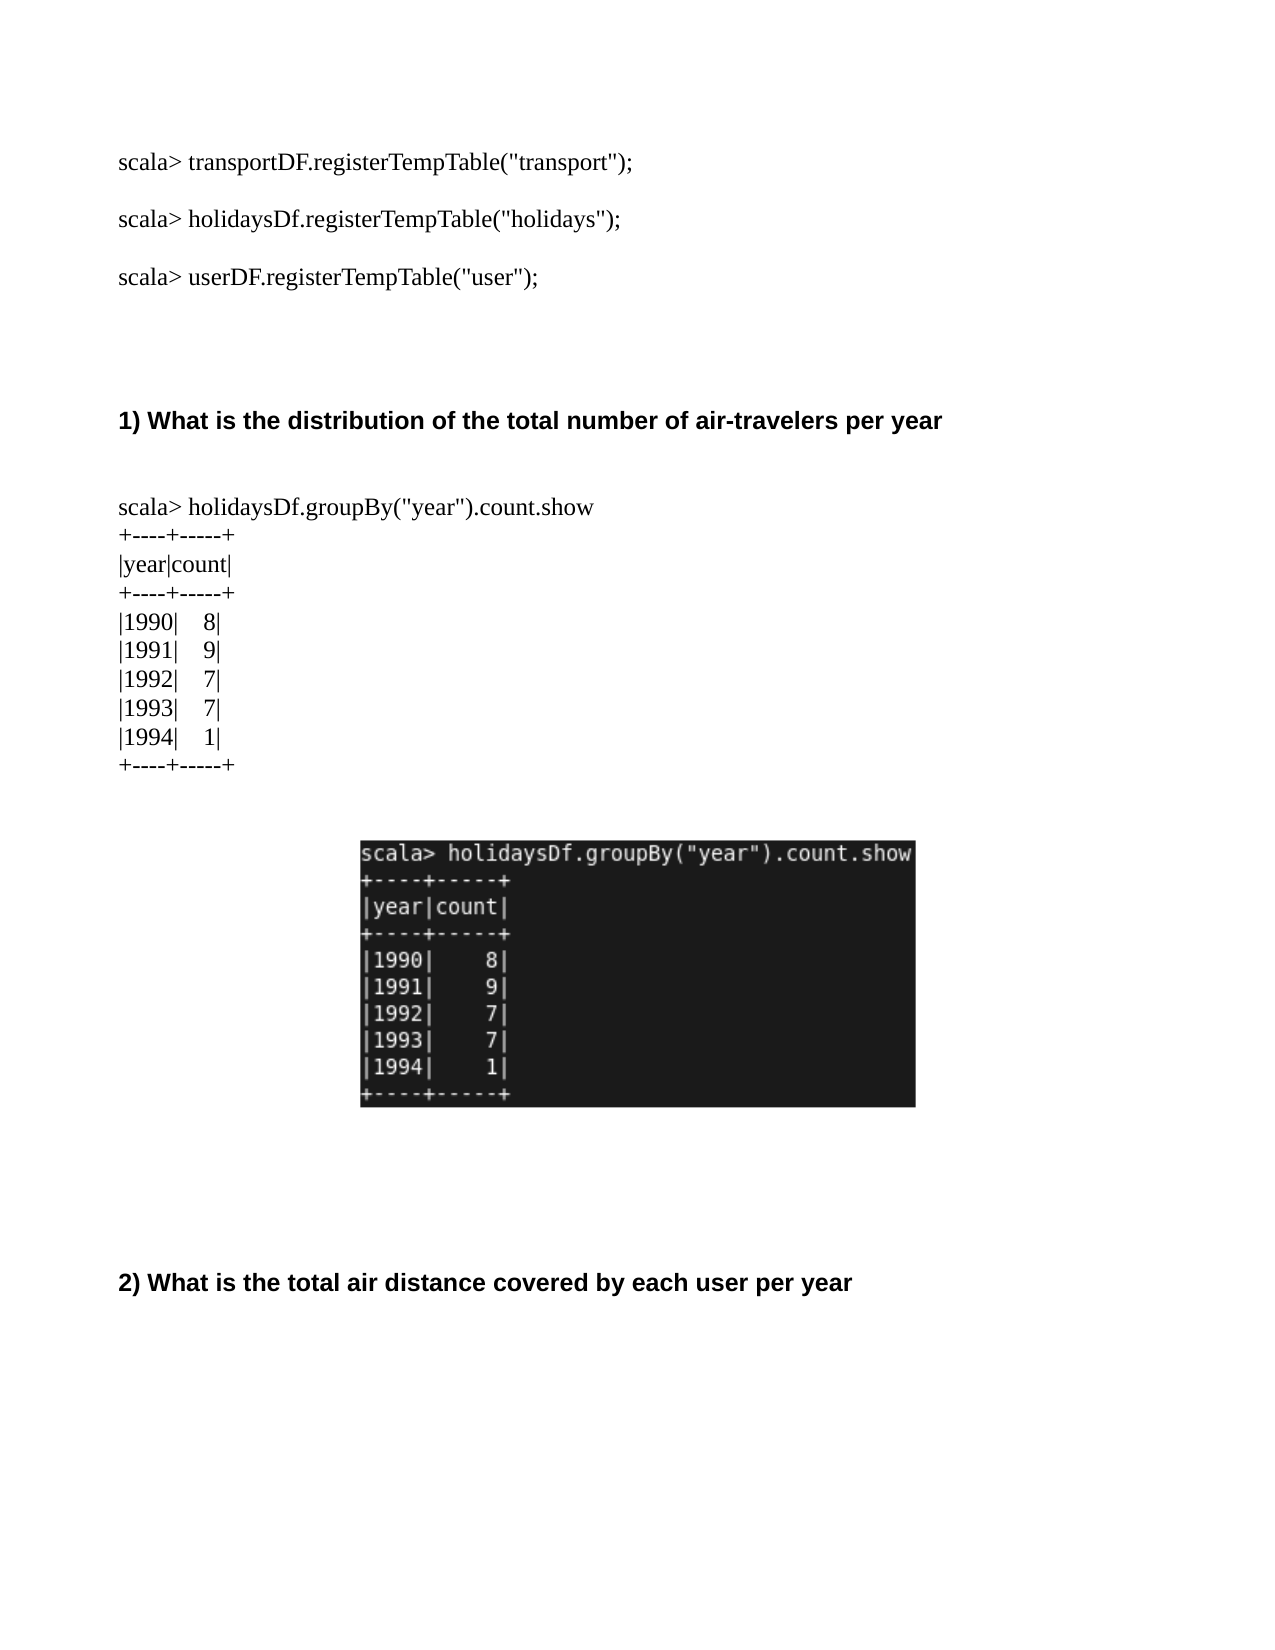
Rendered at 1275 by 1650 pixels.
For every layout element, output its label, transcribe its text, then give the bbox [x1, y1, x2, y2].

text scala> userDF.registerTempTable("user"); [118, 262, 1157, 291]
text +----+-----+ [118, 578, 1157, 607]
picture [359, 836, 916, 1117]
text |1990| 8| [118, 607, 1157, 636]
text scala> transportDF.registerTempTable("transport"); [118, 147, 1157, 176]
text |1991| 9| [118, 636, 1157, 664]
text +----+-----+ [118, 521, 1157, 549]
text |1992| 7| [118, 664, 1157, 693]
text |year|count| [118, 549, 1157, 578]
text scala> holidaysDf.registerTempTable("holidays"); [118, 204, 1157, 233]
text 1) What is the distribution of the total number of air-travelers per year [118, 406, 1157, 434]
text |1993| 7| [118, 693, 1157, 722]
text |1994| 1| [118, 722, 1157, 751]
text +----+-----+ [118, 751, 1157, 779]
text scala> holidaysDf.groupBy("year").count.show [118, 492, 1157, 521]
text 2) What is the total air distance covered by each user per year [118, 1268, 1157, 1297]
